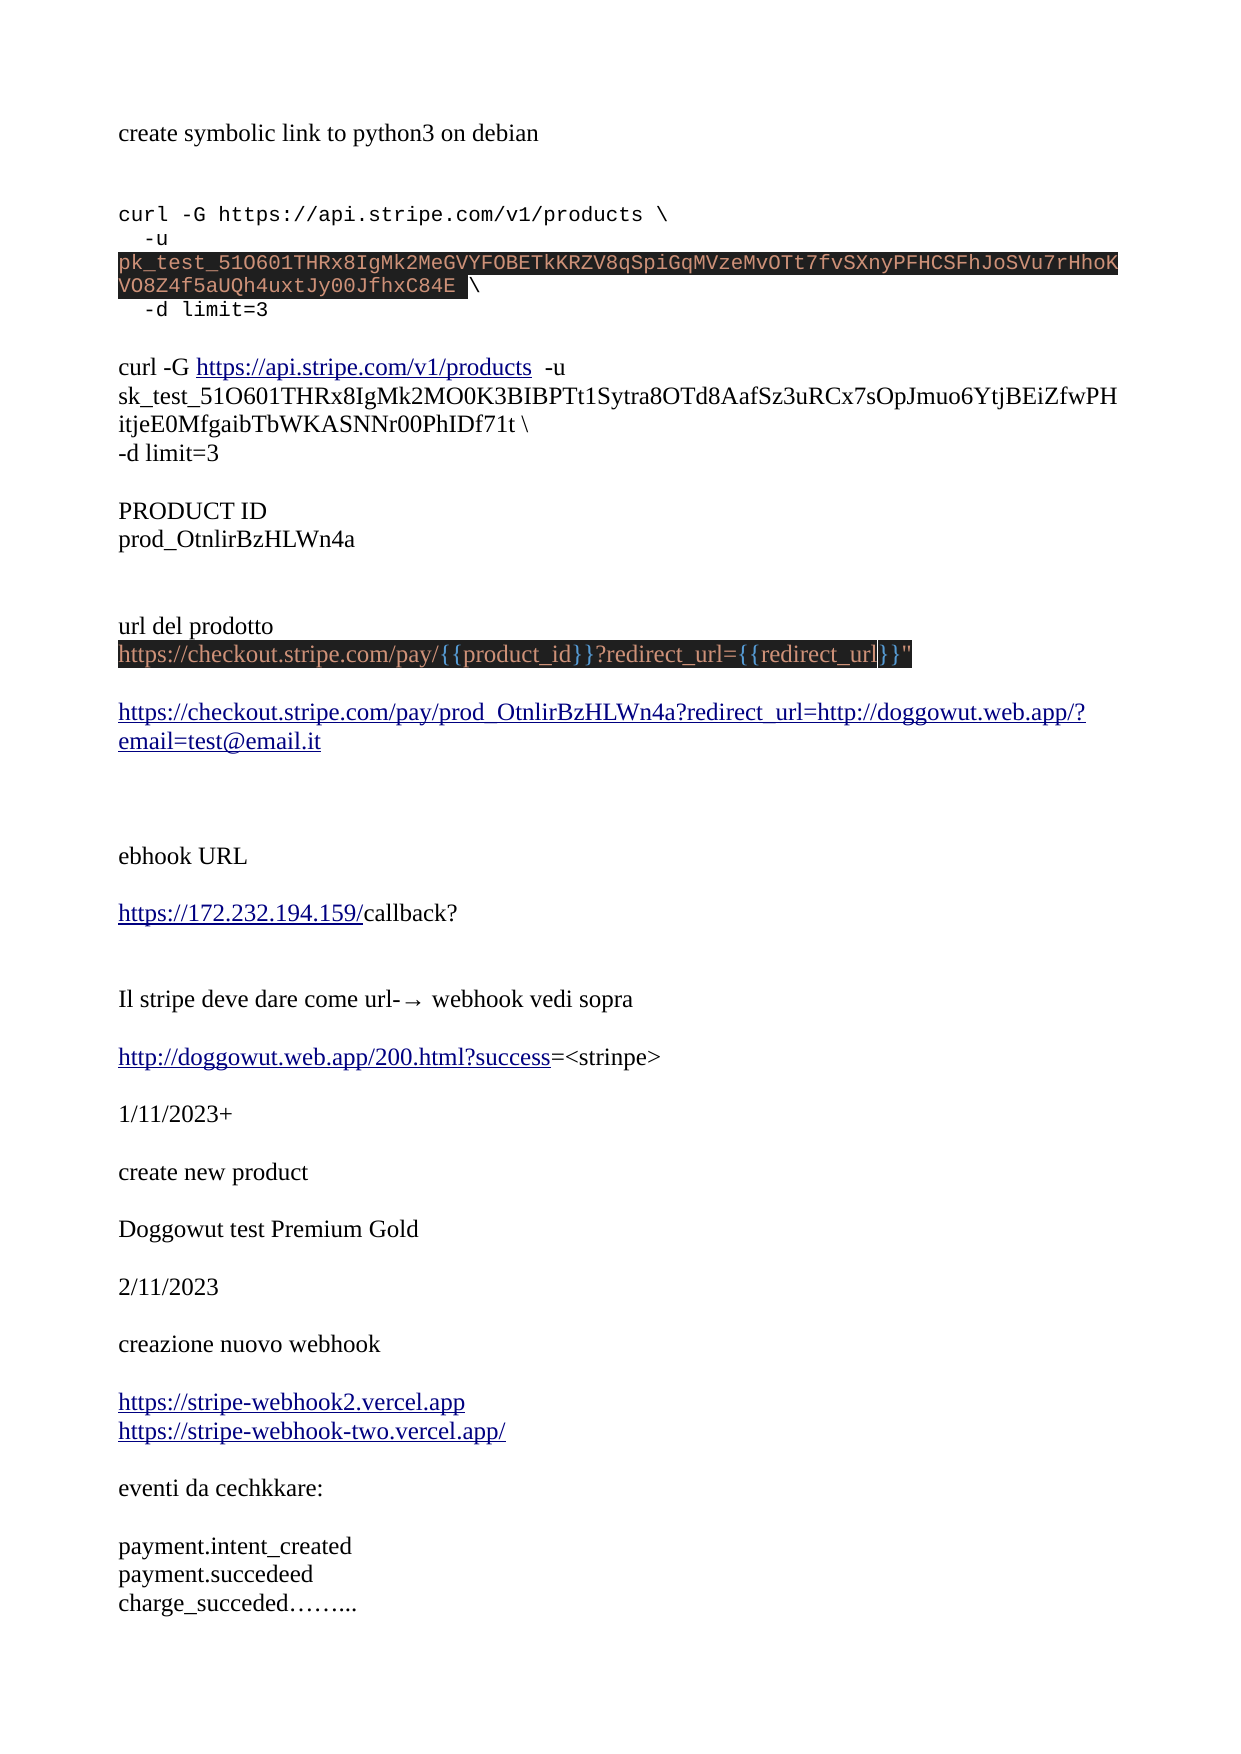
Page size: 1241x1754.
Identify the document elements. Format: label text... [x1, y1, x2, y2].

text curl -G https://api.stripe.com/v1/products \ [118, 204, 1122, 228]
text https://checkout.stripe.com/pay/{{product_id}}?redirect_url={{redirect_url}}" [118, 639, 1122, 668]
text https://172.232.194.159/callback? [118, 898, 1122, 927]
text -d limit=3 [118, 299, 1122, 323]
text create new product [118, 1157, 1122, 1186]
text create symbolic link to python3 on debian [118, 118, 1122, 147]
text charge_succeded……... [118, 1588, 1122, 1617]
text payment.intent_created [118, 1531, 1122, 1559]
text payment.succedeed [118, 1559, 1122, 1588]
text 2/11/2023 [118, 1272, 1122, 1301]
text http://doggowut.web.app/200.html?success=<strinpe> [118, 1042, 1122, 1071]
text -u pk_test_51O601THRx8IgMk2MeGVYFOBETkKRZV8qSpiGqMVzeMvOTt7fvSXnyPFHCSFhJoSVu7rHhoKVO8Z4f5aUQh4uxtJy00JfhxC84E \ [118, 228, 1122, 299]
text ebhook URL [118, 841, 1122, 869]
text https://stripe-webhook2.vercel.app [118, 1387, 1122, 1416]
text prod_OtnlirBzHLWn4a [118, 524, 1122, 553]
text creazione nuovo webhook [118, 1329, 1122, 1358]
text eventi da cechkkare: [118, 1473, 1122, 1502]
text -d limit=3 [118, 438, 1122, 467]
text https://checkout.stripe.com/pay/prod_OtnlirBzHLWn4a?redirect_url=http://doggowut.web.app/?email=test@email.it [118, 697, 1122, 754]
text curl -G https://api.stripe.com/v1/products -u sk_test_51O601THRx8IgMk2MO0K3BIBPTt1Sytra8OTd8AafSz3uRCx7sOpJmuo6YtjBEiZfwPHitjeE0MfgaibTbWKASNNr00PhIDf71t \ [118, 352, 1122, 438]
text url del prodotto [118, 611, 1122, 639]
text PRODUCT ID [118, 496, 1122, 524]
text Doggowut test Premium Gold [118, 1214, 1122, 1243]
text Il stripe deve dare come url-→ webhook vedi sopra [118, 984, 1122, 1013]
text 1/11/2023+ [118, 1099, 1122, 1128]
text https://stripe-webhook-two.vercel.app/ [118, 1416, 1122, 1444]
